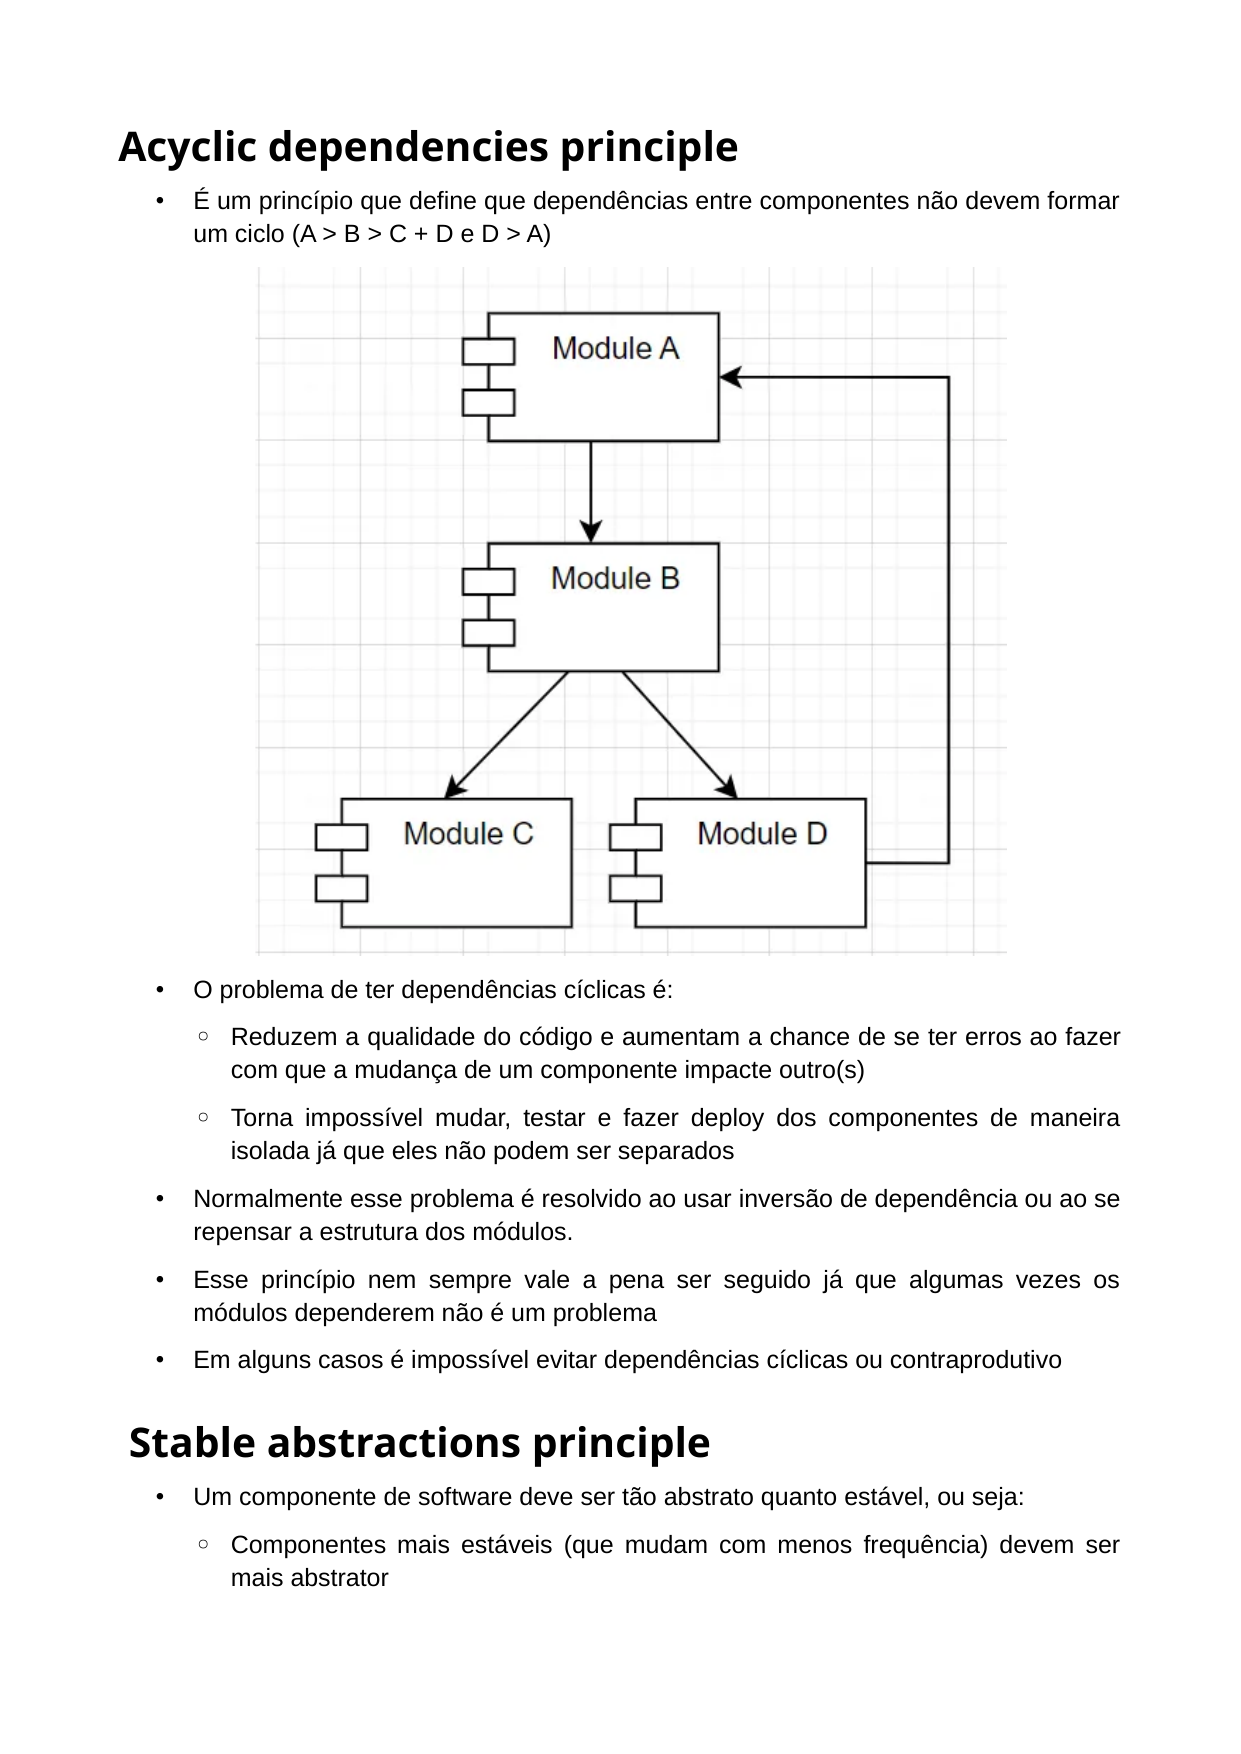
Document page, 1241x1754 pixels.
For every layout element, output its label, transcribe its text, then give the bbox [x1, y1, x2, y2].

list É um princípio que define que dependências entre componentes não devem formar um ciclo (A > B > C + D e D > A) [156, 186, 1122, 248]
list Reduzem a qualidade do código e aumentam a chance de se ter erros ao fazer com que a mudança de um componente impacte outro(s) [193, 1022, 1122, 1084]
subtitle Stable abstractions principle [118, 1414, 1122, 1469]
list Torna impossível mudar, testar e fazer deploy dos componentes de maneira isolada já que eles não podem ser separados [193, 1103, 1122, 1165]
list O problema de ter dependências cíclicas é: [156, 975, 1122, 1003]
list Em alguns casos é impossível evitar dependências cíclicas ou contraprodutivo [156, 1345, 1122, 1374]
subtitle Acyclic dependencies principle [118, 118, 1122, 174]
list Esse princípio nem sempre vale a pena ser seguido já que algumas vezes os módulos dependerem não é um problema [156, 1264, 1122, 1326]
list Normalmente esse problema é resolvido ao usar inversão de dependência ou ao se repensar a estrutura dos módulos. [156, 1184, 1122, 1246]
picture [233, 267, 1007, 956]
list Um componente de software deve ser tão abstrato quanto estável, ou seja: [156, 1482, 1122, 1511]
list Componentes mais estáveis (que mudam com menos frequência) devem ser mais abstrator [193, 1530, 1122, 1592]
